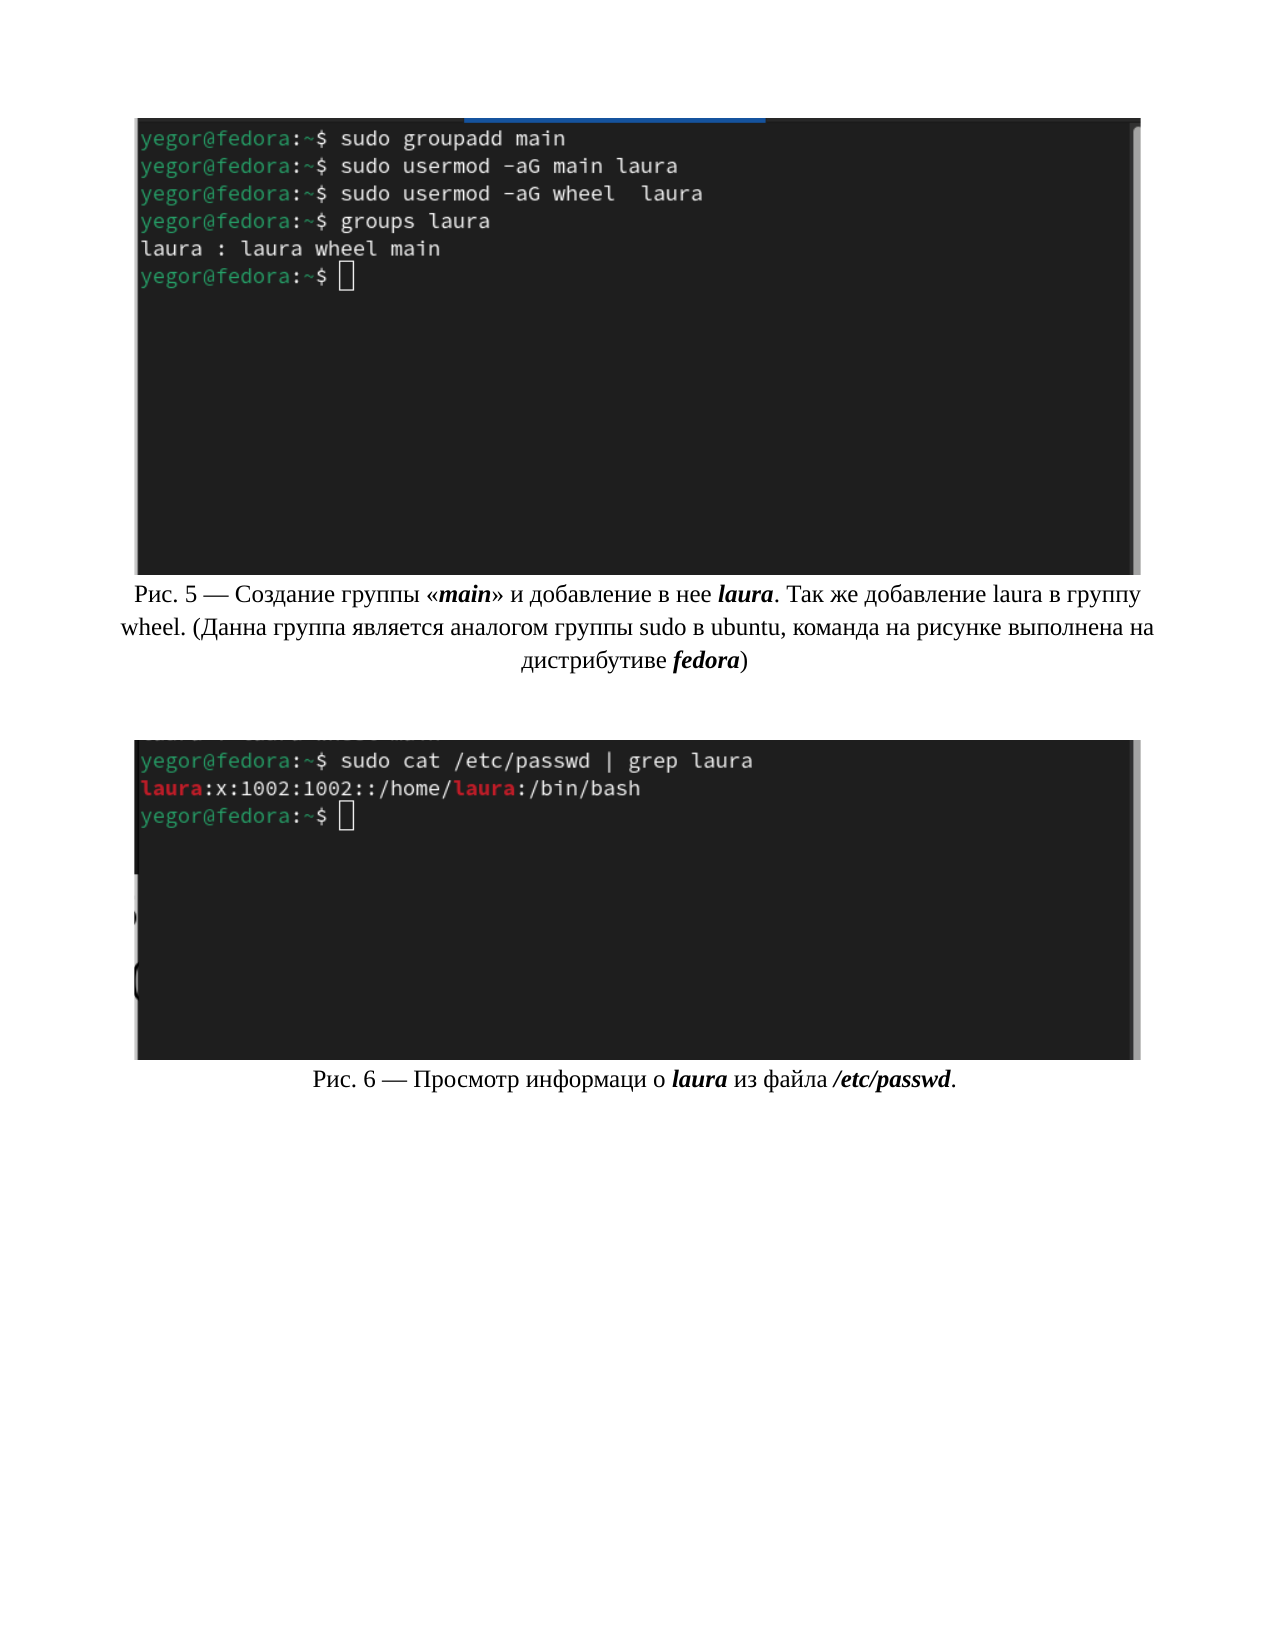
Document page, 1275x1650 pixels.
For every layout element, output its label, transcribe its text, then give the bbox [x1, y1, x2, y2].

text Рис. 6 — Просмотр информаци о laura из файла /etc/passwd. [118, 740, 1157, 1093]
picture [134, 118, 1141, 575]
text Рис. 5 — Создание группы «main» и добавление в нее laura. Так же добавление laura в группу wheel. (Данна группа является аналогом группы sudo в ubuntu, команда на рисунке выполнена на дистрибутиве fedora) [118, 118, 1157, 673]
picture [134, 740, 1141, 1060]
